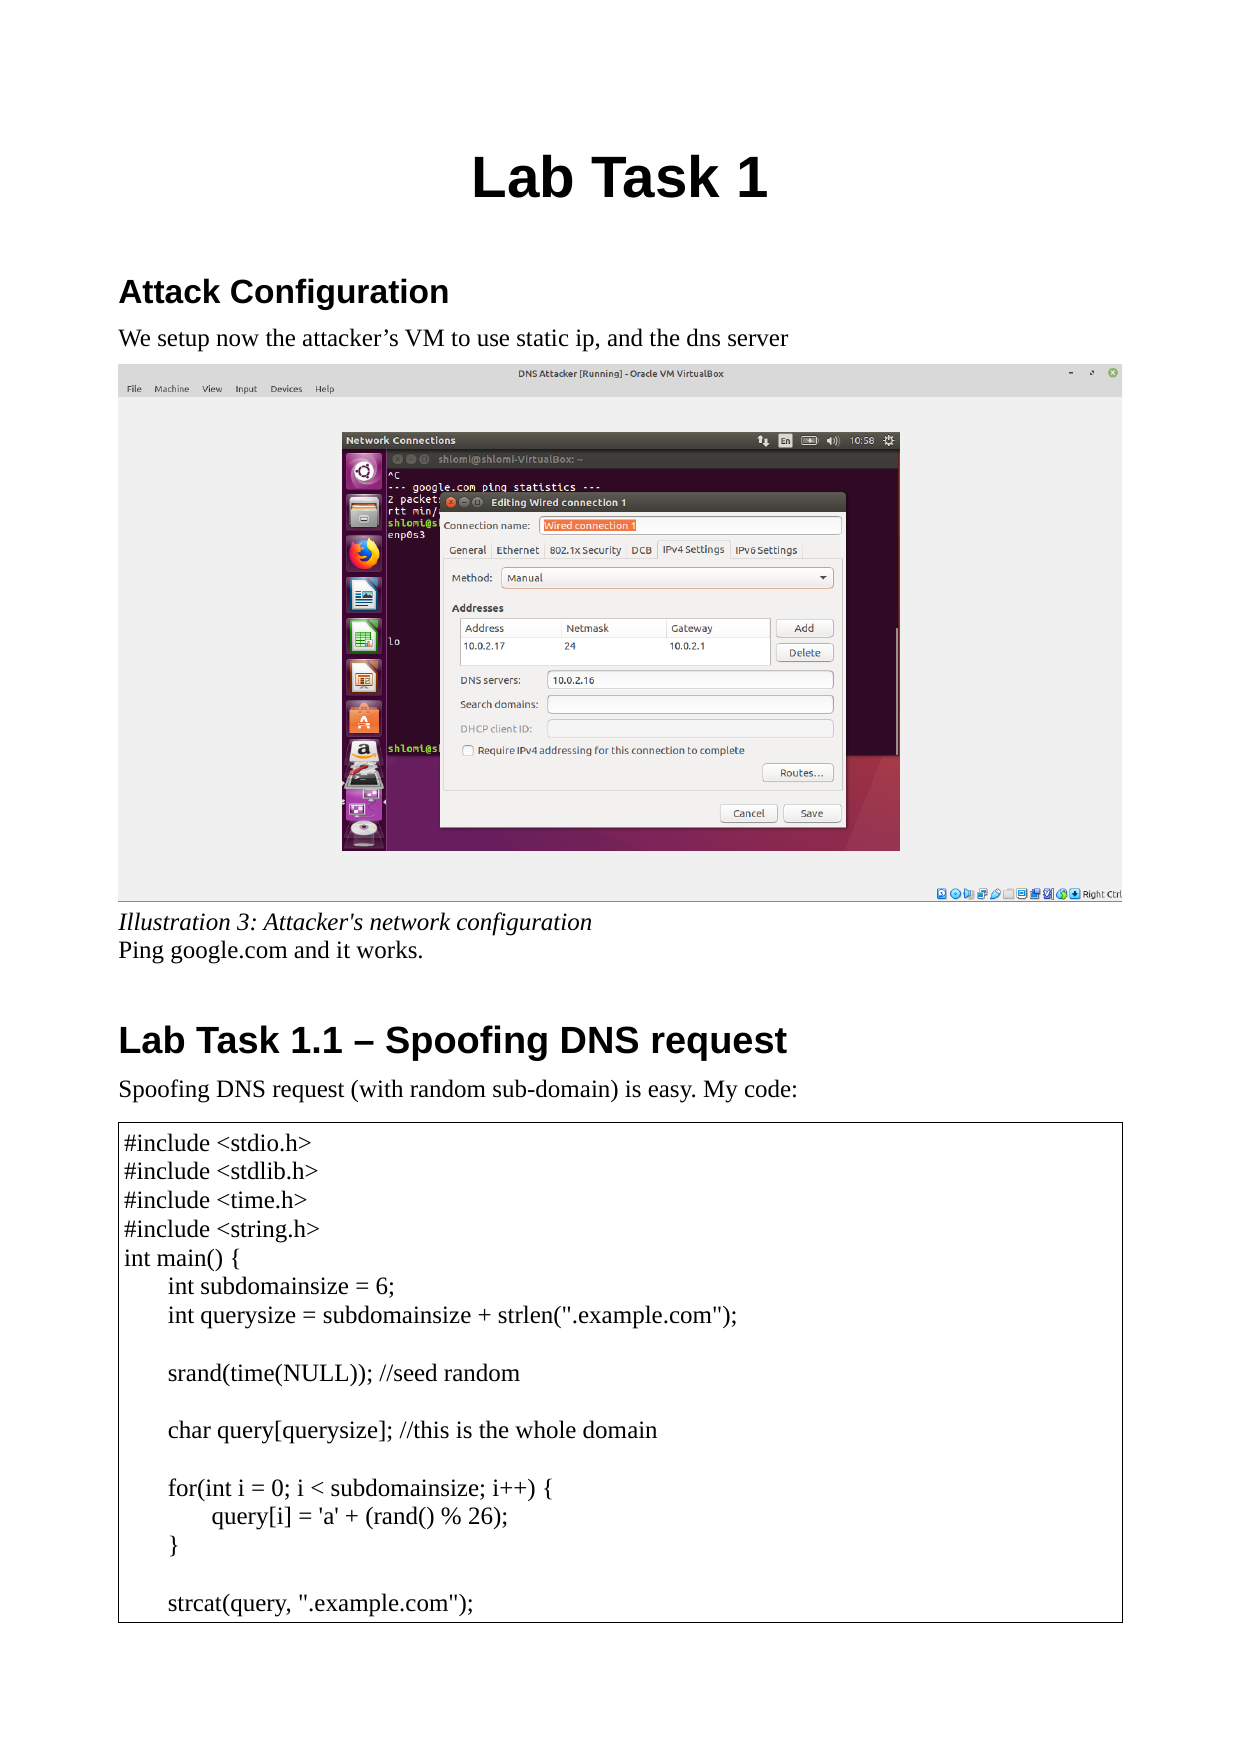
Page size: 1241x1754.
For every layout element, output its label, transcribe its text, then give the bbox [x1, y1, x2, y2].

table_header #include <stdio.h> #include <stdlib.h> #include <time.h> #include <string.h> int main() { int subdomainsize = 6; int querysize = subdomainsize + strlen(".example.com"); srand(time(NULL)); //seed random char query[querysize]; //this is the whole domain for(int i = 0; i < subdomainsize; i++) { query[i] = 'a' + (rand() % 26); } strcat(query, ".example.com"); [119, 1123, 1122, 1622]
text Spoofing DNS request (with random sub-domain) is easy. My code: [118, 1074, 1122, 1103]
text [118, 352, 1122, 364]
text Ping google.com and it works. [118, 936, 1122, 964]
text We setup now the attacker’s VM to use static ip, and the dns server [118, 323, 1122, 352]
text Illustration 3: Attacker's network configuration [118, 902, 1122, 936]
title Lab Task 1 [118, 143, 1122, 210]
subtitle Lab Task 1.1 – Spoofing DNS request [118, 1018, 1122, 1062]
picture [118, 364, 1123, 902]
subtitle Attack Configuration [118, 272, 1122, 311]
